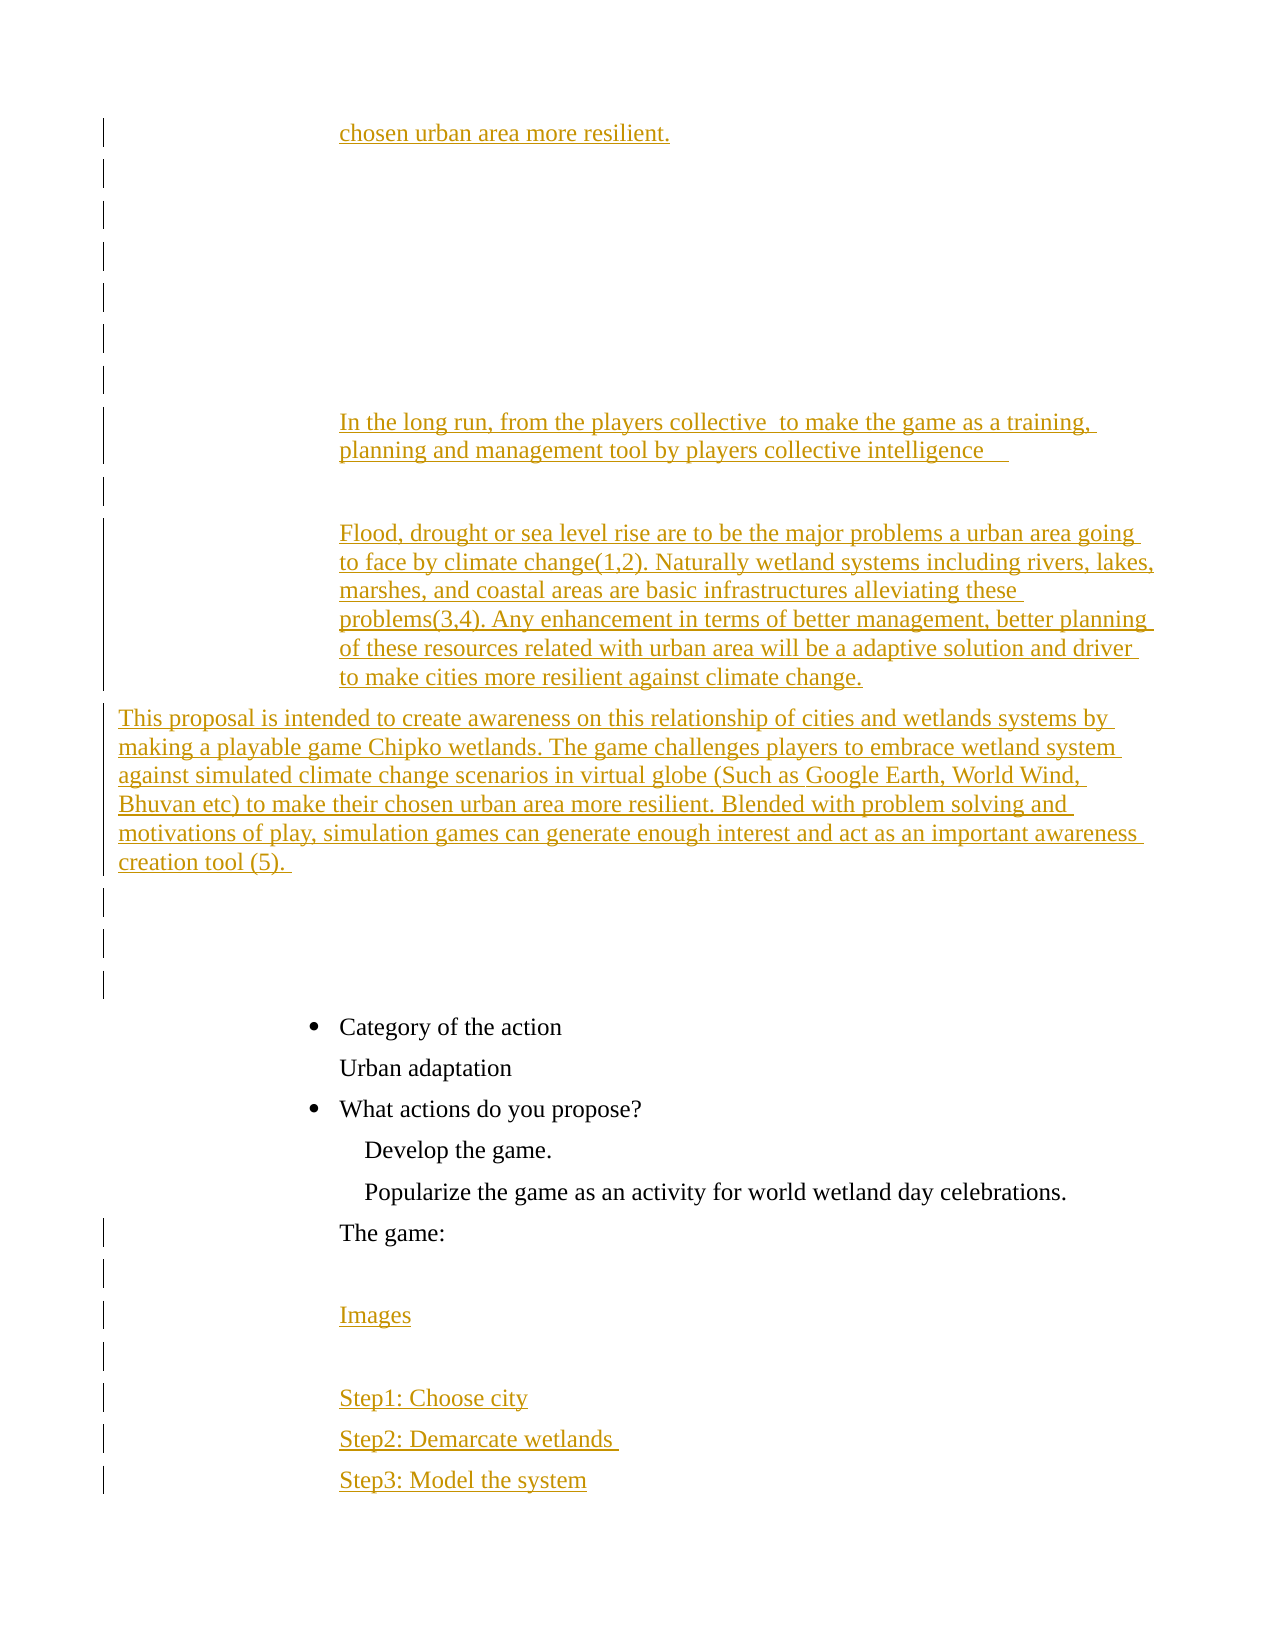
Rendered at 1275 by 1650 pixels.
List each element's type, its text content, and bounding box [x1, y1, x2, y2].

text Flood, drought or sea level rise are to be the major problems a urban area going to face by climate change(1,2). Naturally wetland systems including rivers, lakes, marshes, and coastal areas are basic infrastructures alleviating these problems(3,4). Any enhancement in terms of better management, better planning of these resources related with urban area will be a adaptive solution and driver to make cities more resilient against climate change. [339, 518, 1157, 691]
text This proposal is intended to create awareness on this relationship of cities and wetlands systems by making a playable game Chipko wetlands. The game challenges players to embrace wetland system against simulated climate change scenarios in virtual globe (Such as Google Earth, World Wind, Bhuvan etc) to make their chosen urban area more resilient. Blended with problem solving and motivations of play, simulation games can generate enough interest and act as an important awareness creation tool (5). [118, 703, 1157, 876]
text chosen urban area more resilient. [339, 118, 1157, 147]
list Category of the action [309, 1012, 1157, 1041]
text Popularize the game as an activity for world wetland day celebrations. [339, 1177, 1157, 1206]
text Step3: Model the system [339, 1466, 1157, 1494]
text In the long run, from the players collective to make the game as a training, planning and management tool by players collective intelligence [339, 407, 1157, 464]
text The game: [339, 1218, 1157, 1247]
text Images [339, 1301, 1157, 1329]
text Develop the game. [339, 1136, 1157, 1164]
text Step2: Demarcate wetlands [339, 1424, 1157, 1453]
text Urban adaptation [339, 1053, 1157, 1082]
text Step1: Choose city [339, 1383, 1157, 1412]
list What actions do you propose? [309, 1094, 1157, 1123]
